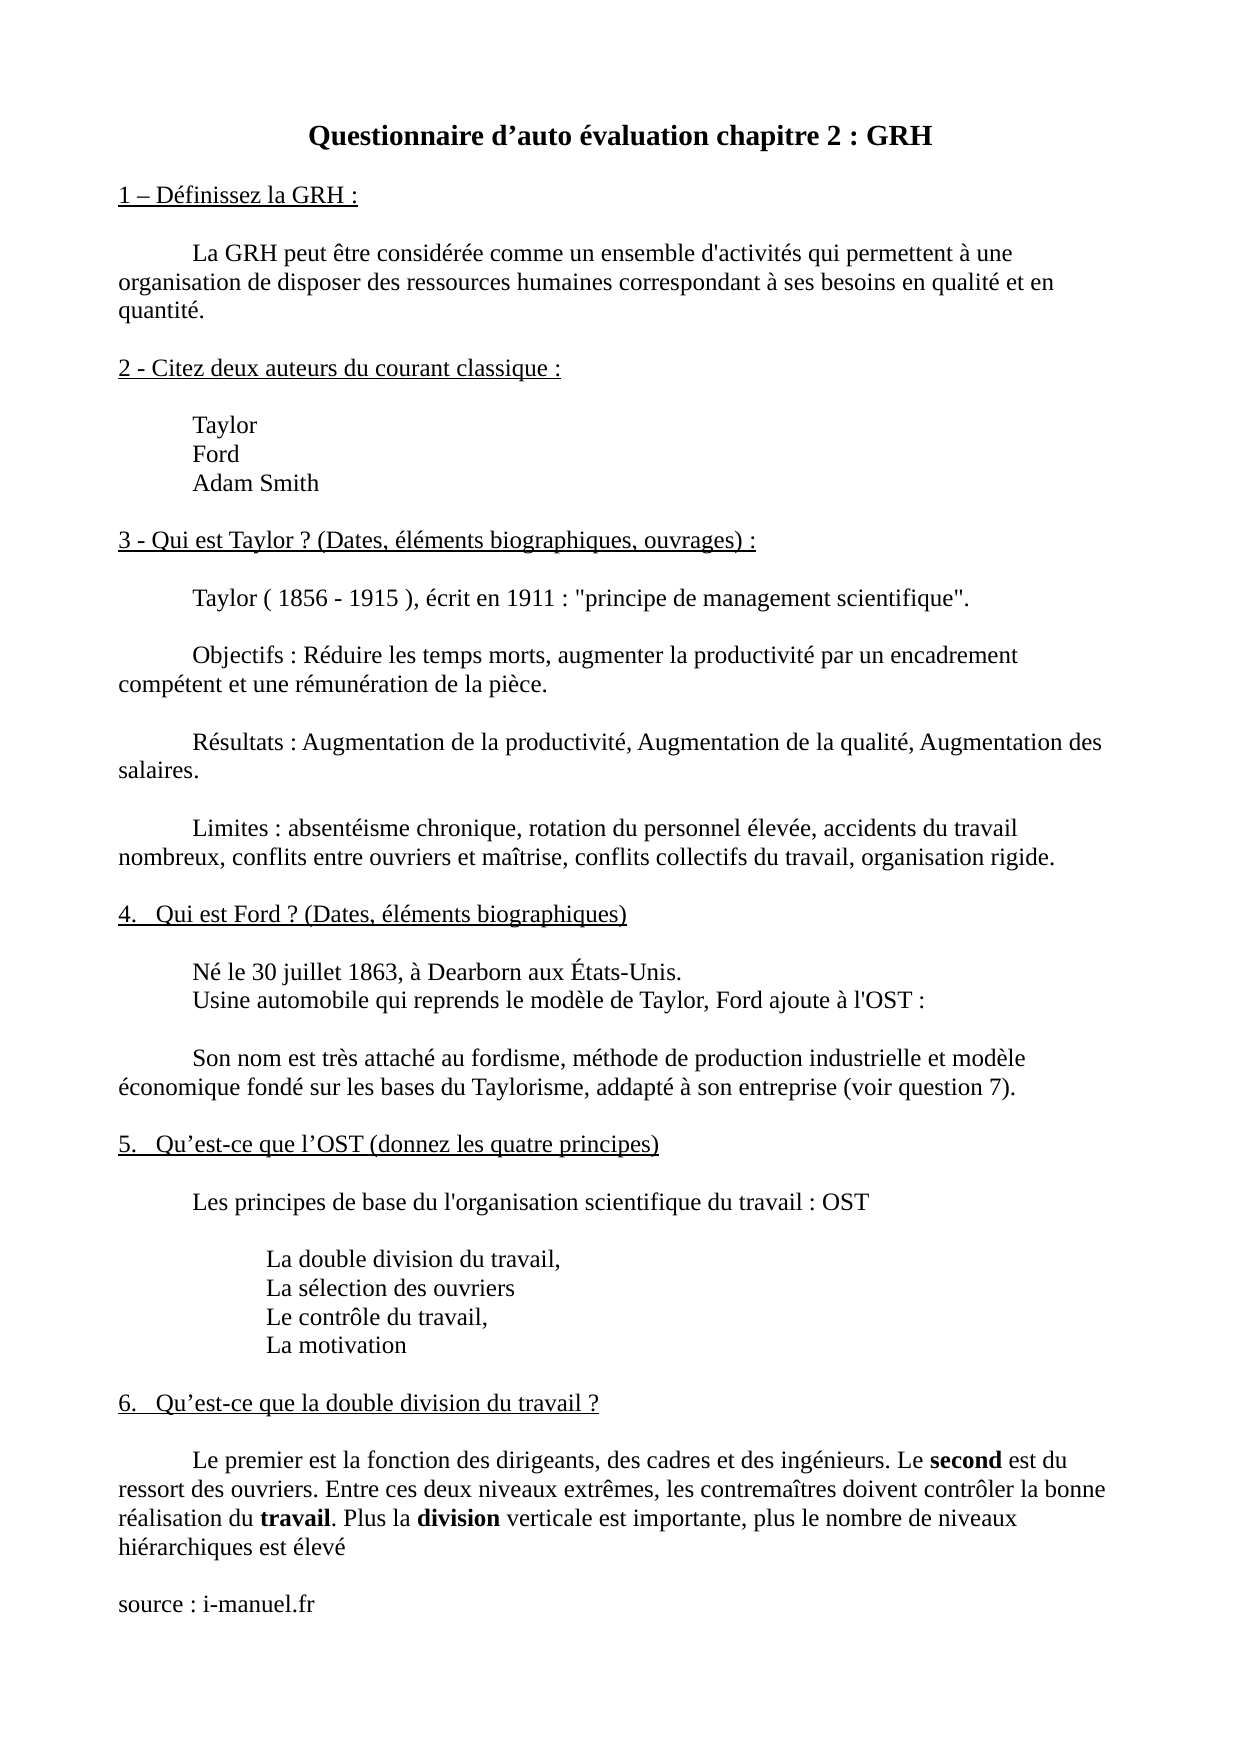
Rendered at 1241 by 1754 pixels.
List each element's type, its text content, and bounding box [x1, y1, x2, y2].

text Le contrôle du travail, [118, 1302, 1122, 1330]
text 2 - Citez deux auteurs du courant classique : [118, 353, 1122, 382]
text 6. Qu’est-ce que la double division du travail ? [118, 1388, 1122, 1417]
text Objectifs : Réduire les temps morts, augmenter la productivité par un encadrement compétent et une rémunération de la pièce. [118, 640, 1122, 698]
text Résultats : Augmentation de la productivité, Augmentation de la qualité, Augmentation des salaires. [118, 727, 1122, 784]
text La GRH peut être considérée comme un ensemble d'activités qui permettent à une organisation de disposer des ressources humaines correspondant à ses besoins en qualité et en quantité. [118, 238, 1122, 324]
text 4. Qui est Ford ? (Dates, éléments biographiques) [118, 899, 1122, 928]
text Son nom est très attaché au fordisme, méthode de production industrielle et modèle économique fondé sur les bases du Taylorisme, addapté à son entreprise (voir question 7). [118, 1043, 1122, 1100]
text Taylor [118, 410, 1122, 439]
text Usine automobile qui reprends le modèle de Taylor, Ford ajoute à l'OST : [118, 985, 1122, 1014]
text La double division du travail, [118, 1244, 1122, 1273]
text source : i-manuel.fr [118, 1589, 1122, 1618]
text Le premier est la fonction des dirigeants, des cadres et des ingénieurs. Le second est du ressort des ouvriers. Entre ces deux niveaux extrêmes, les contremaîtres doivent contrôler la bonne réalisation du travail. Plus la division verticale est importante, plus le nombre de niveaux hiérarchiques est élevé [118, 1445, 1122, 1560]
text 1 – Définissez la GRH : [118, 180, 1122, 209]
text Questionnaire d’auto évaluation chapitre 2 : GRH [118, 118, 1122, 152]
text Adam Smith [118, 468, 1122, 497]
text La sélection des ouvriers [118, 1273, 1122, 1302]
text Limites : absentéisme chronique, rotation du personnel élevée, accidents du travail nombreux, conflits entre ouvriers et maîtrise, conflits collectifs du travail, organisation rigide. [118, 813, 1122, 870]
text Né le 30 juillet 1863, à Dearborn aux États-Unis. [118, 957, 1122, 985]
text Ford [118, 439, 1122, 468]
text La motivation [118, 1330, 1122, 1359]
text 5. Qu’est-ce que l’OST (donnez les quatre principes) [118, 1129, 1122, 1158]
text Taylor ( 1856 - 1915 ), écrit en 1911 : "principe de management scientifique". [118, 583, 1122, 612]
text 3 - Qui est Taylor ? (Dates, éléments biographiques, ouvrages) : [118, 525, 1122, 554]
text Les principes de base du l'organisation scientifique du travail : OST [118, 1187, 1122, 1215]
